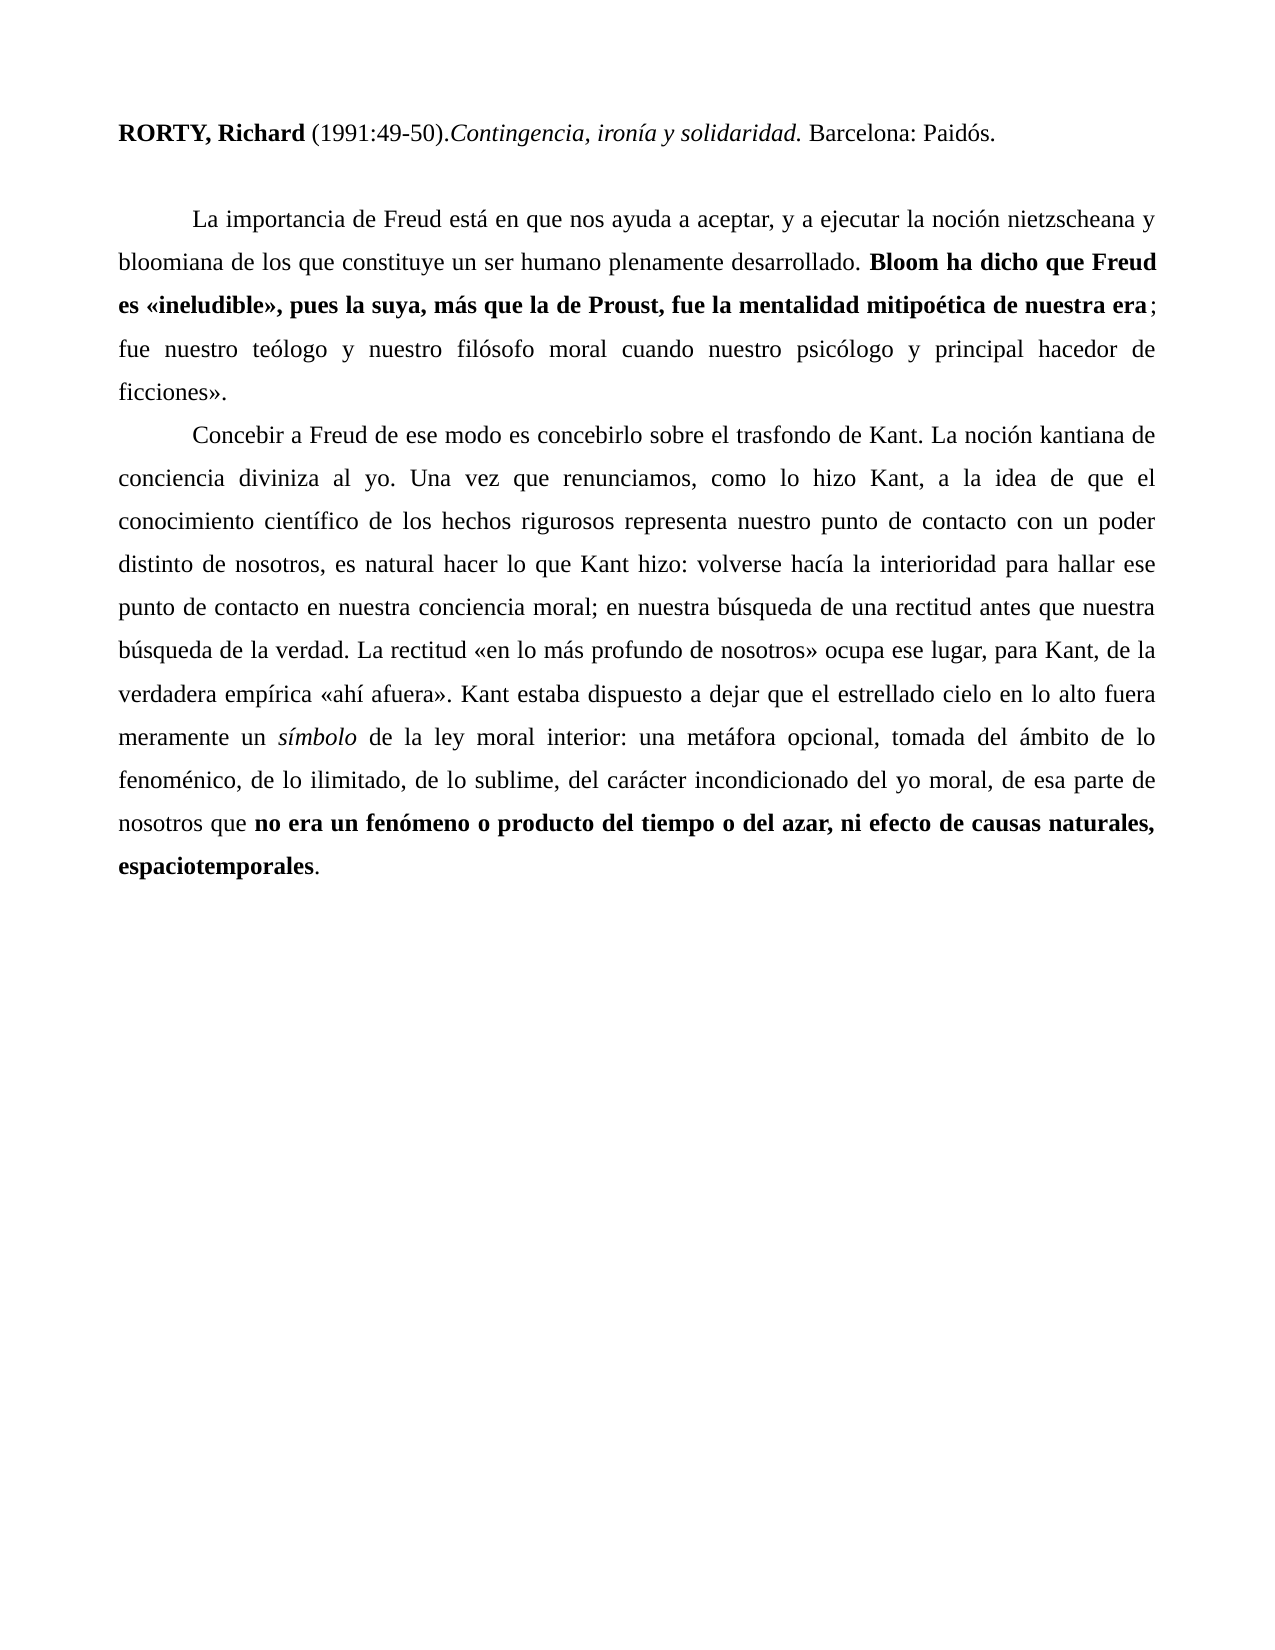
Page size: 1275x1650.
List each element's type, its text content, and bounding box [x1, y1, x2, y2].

text RORTY, Richard (1991:49-50).Contingencia, ironía y solidaridad. Barcelona: Paidós. [118, 118, 1157, 147]
text Concebir a Freud de ese modo es concebirlo sobre el trasfondo de Kant. La noción kantiana de conciencia diviniza al yo. Una vez que renunciamos, como lo hizo Kant, a la idea de que el conocimiento científico de los hechos rigurosos representa nuestro punto de contacto con un poder distinto de nosotros, es natural hacer lo que Kant hizo: volverse hacía la interioridad para hallar ese punto de contacto en nuestra conciencia moral; en nuestra búsqueda de una rectitud antes que nuestra búsqueda de la verdad. La rectitud «en lo más profundo de nosotros» ocupa ese lugar, para Kant, de la verdadera empírica «ahí afuera». Kant estaba dispuesto a dejar que el estrellado cielo en lo alto fuera meramente un símbolo de la ley moral interior: una metáfora opcional, tomada del ámbito de lo fenoménico, de lo ilimitado, de lo sublime, del carácter incondicionado del yo moral, de esa parte de nosotros que no era un fenómeno o producto del tiempo o del azar, ni efecto de causas naturales, espaciotemporales. [118, 420, 1157, 880]
text La importancia de Freud está en que nos ayuda a aceptar, y a ejecutar la noción nietzscheana y bloomiana de los que constituye un ser humano plenamente desarrollado. Bloom ha dicho que Freud es «ineludible», pues la suya, más que la de Proust, fue la mentalidad mitipoética de nuestra era; fue nuestro teólogo y nuestro filósofo moral cuando nuestro psicólogo y principal hacedor de ficciones». [118, 204, 1157, 406]
